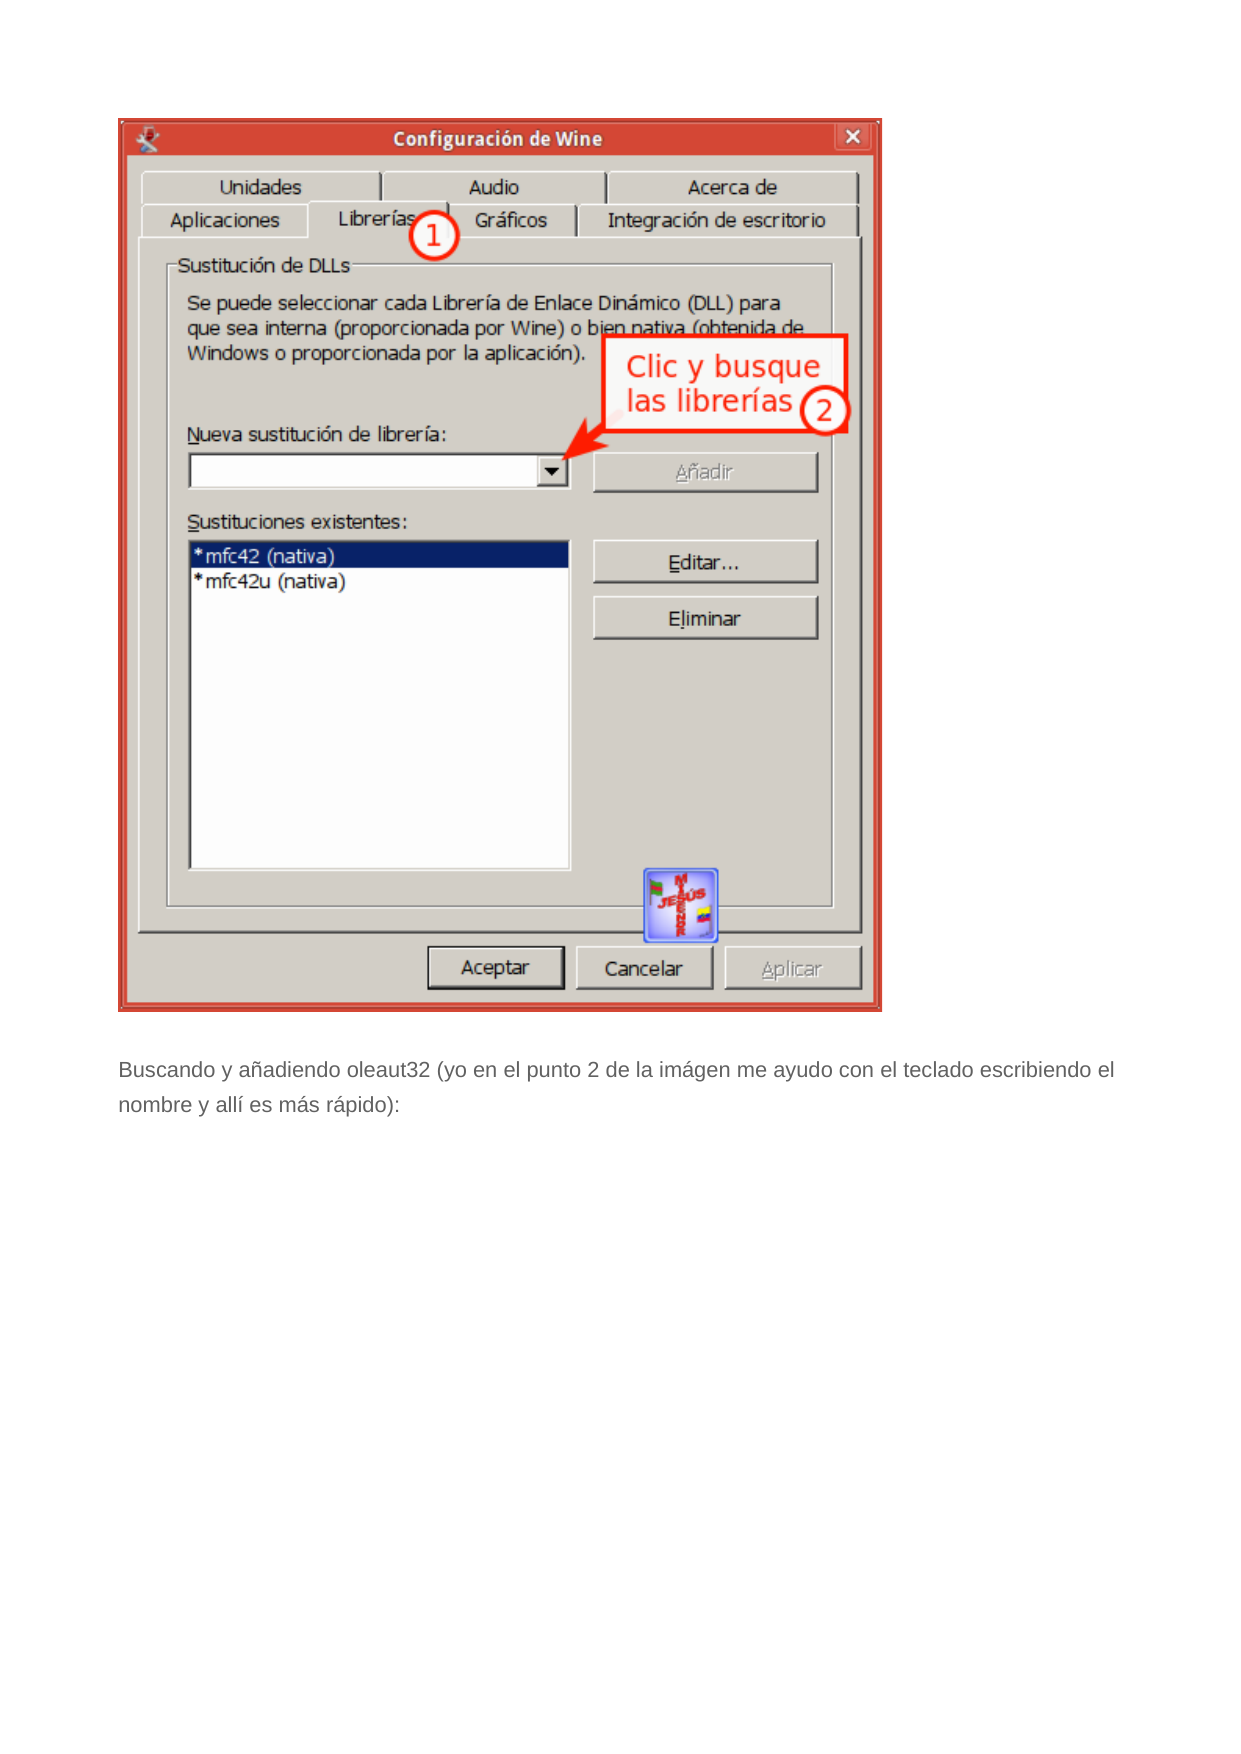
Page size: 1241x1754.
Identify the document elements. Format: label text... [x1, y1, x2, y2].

text Buscando y añadiendo oleaut32 (yo en el punto 2 de la imágen me ayudo con el teclado escribiendo el nombre y allí es más rápido): [118, 118, 1122, 1152]
picture [118, 118, 883, 1012]
